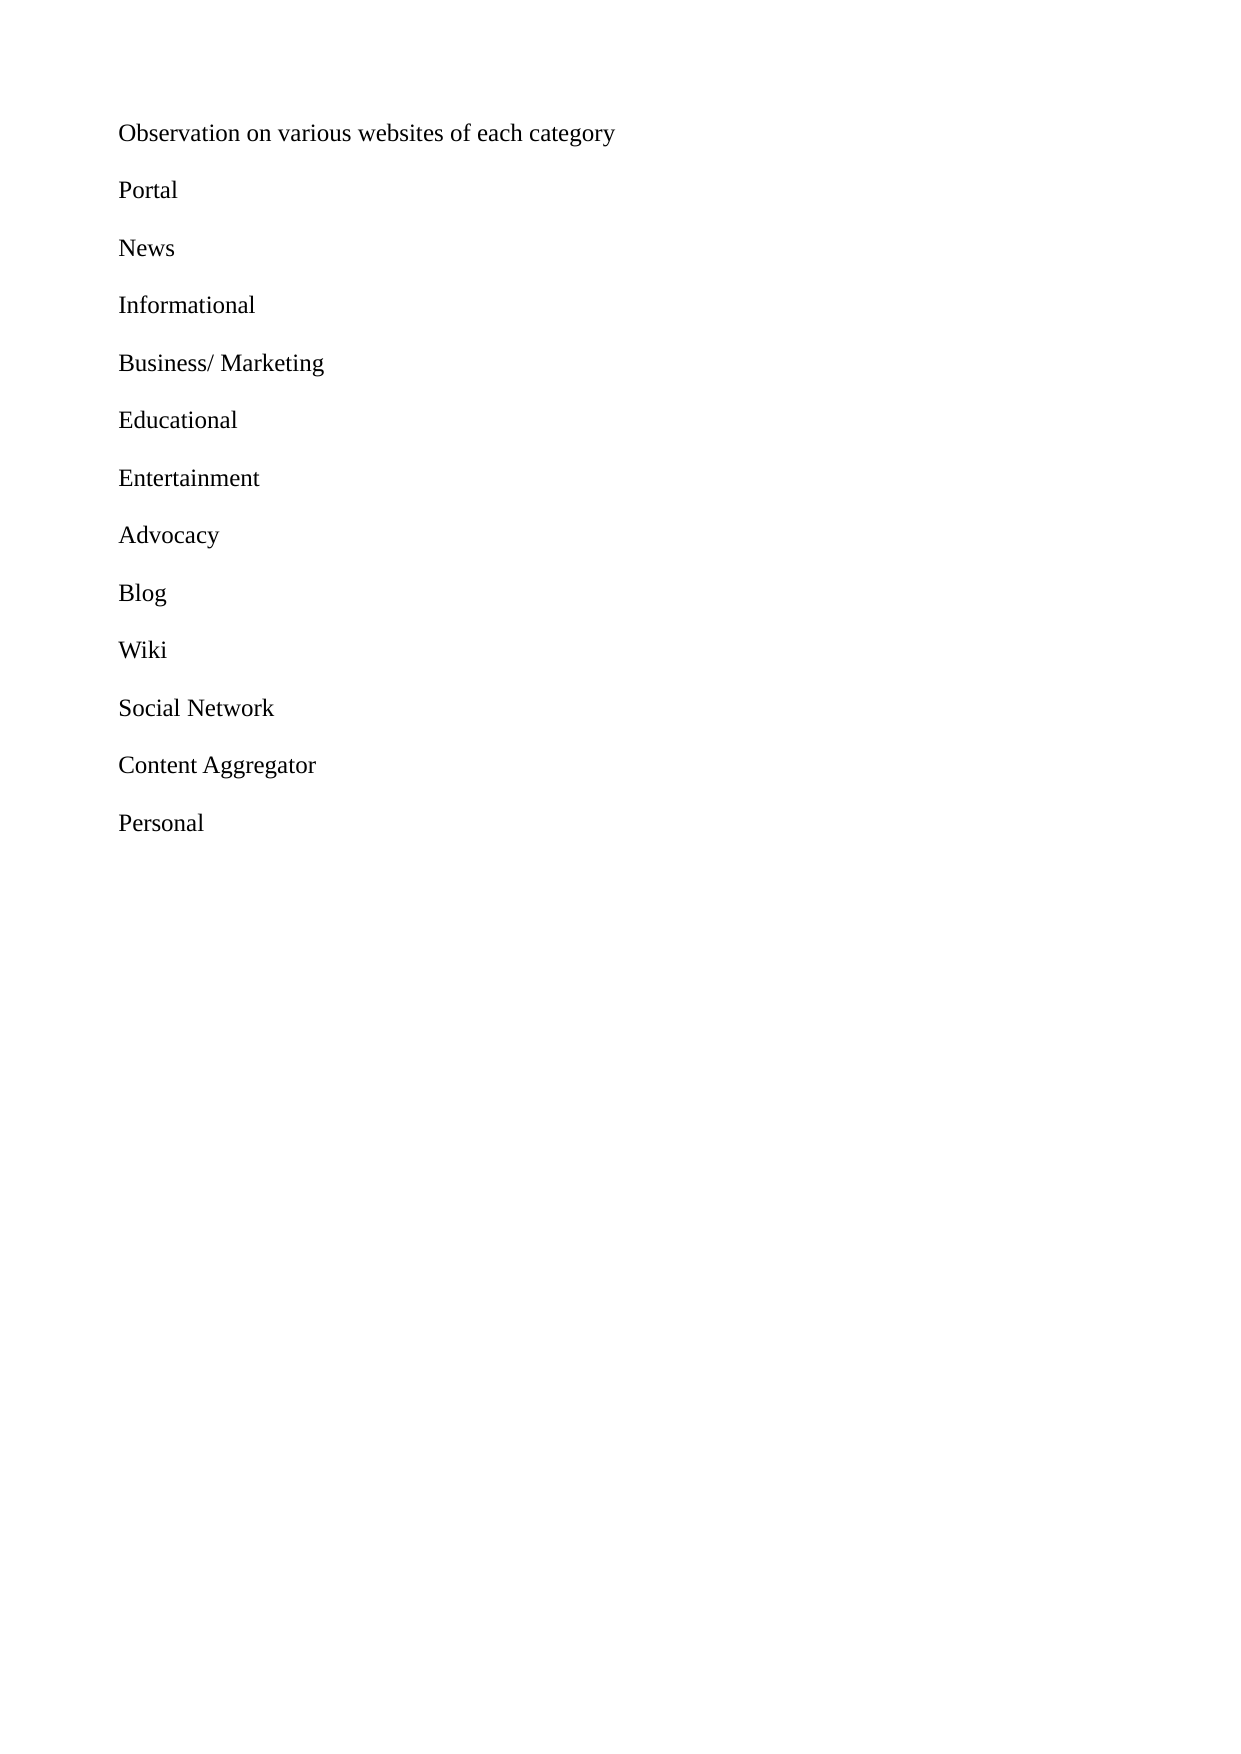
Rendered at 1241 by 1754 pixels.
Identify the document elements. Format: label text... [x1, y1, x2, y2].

text Entertainment [118, 463, 1122, 492]
text Social Network [118, 693, 1122, 722]
text Observation on various websites of each category [118, 118, 1122, 147]
text News [118, 233, 1122, 262]
text Informational [118, 291, 1122, 319]
text Wiki [118, 636, 1122, 664]
text Blog [118, 578, 1122, 607]
text Educational [118, 406, 1122, 434]
text Personal [118, 808, 1122, 837]
text Content Aggregator [118, 751, 1122, 779]
text Advocacy [118, 521, 1122, 549]
text Business/ Marketing [118, 348, 1122, 377]
text Portal [118, 176, 1122, 204]
